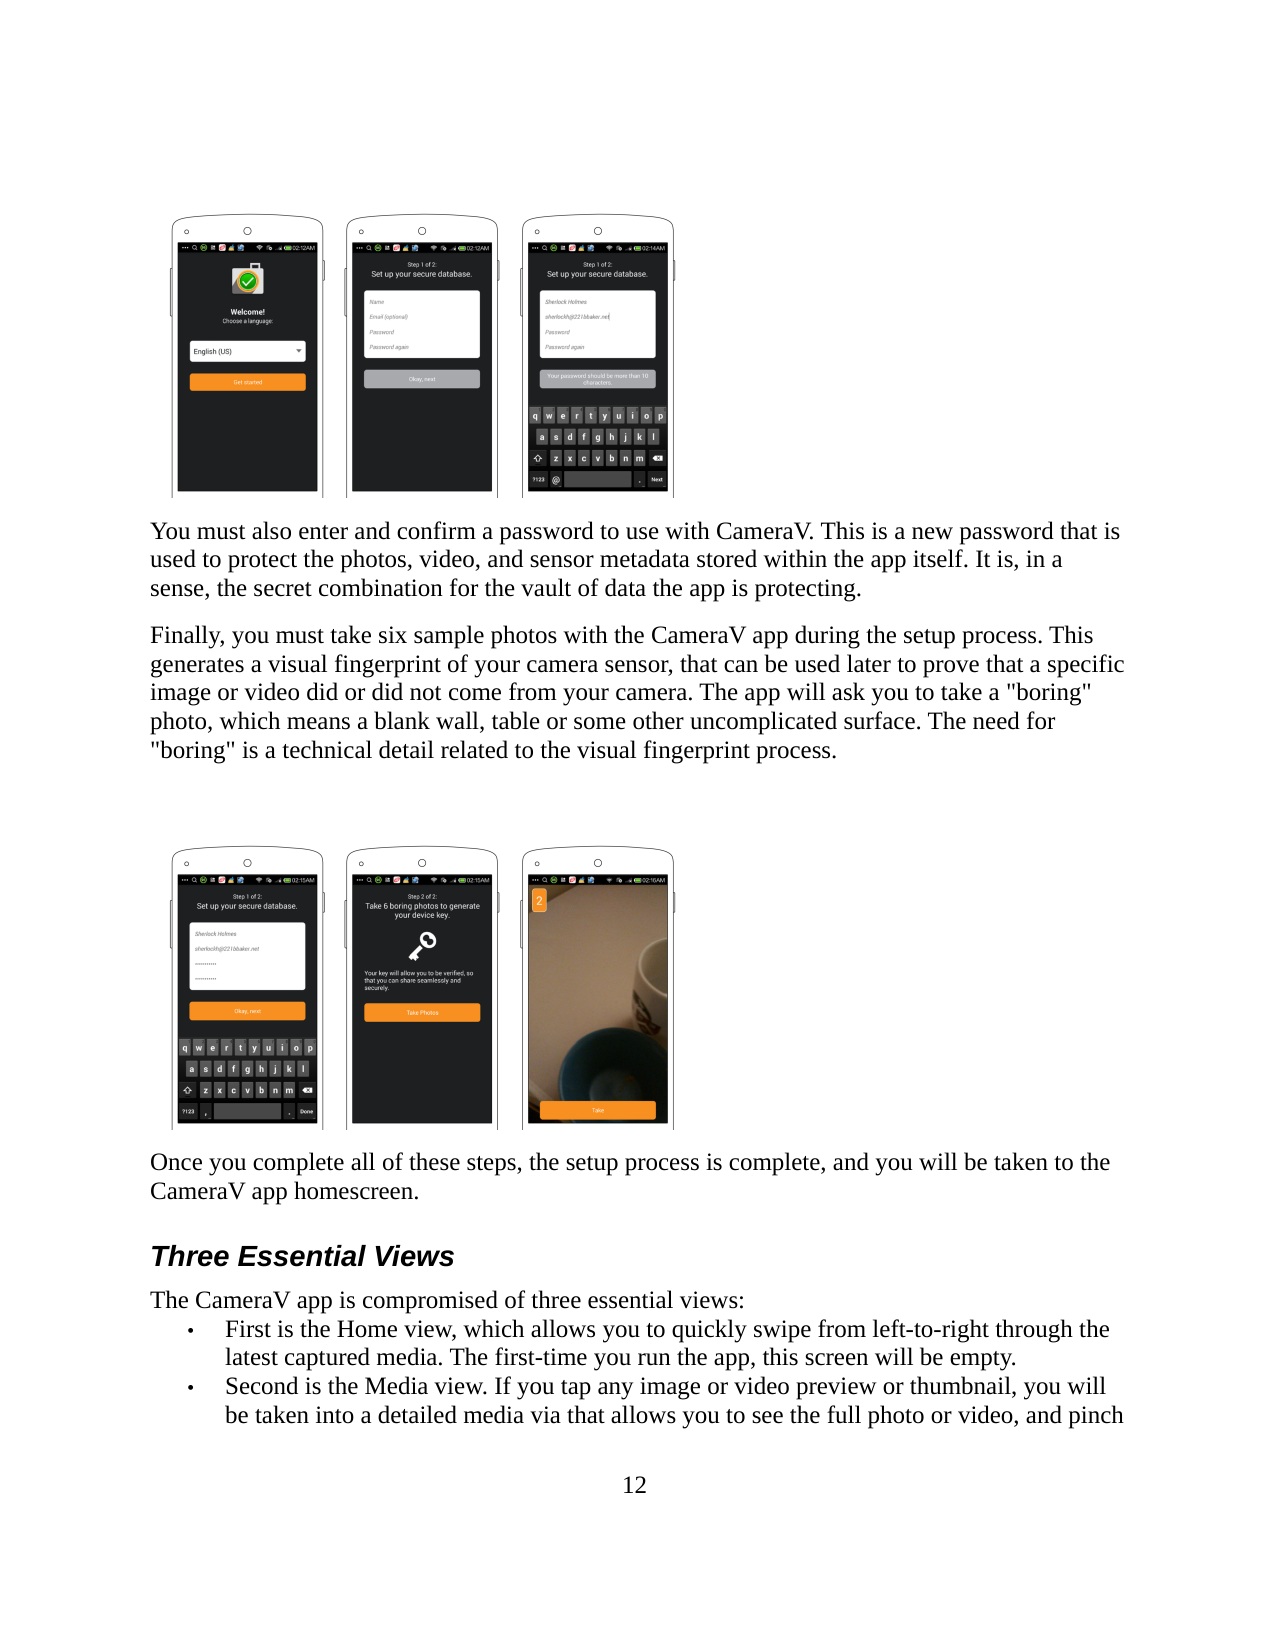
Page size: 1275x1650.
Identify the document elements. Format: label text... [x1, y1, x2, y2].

picture [150, 781, 696, 1130]
list First is the Home view, which allows you to quickly swipe from left-to-right through the latest captured media. The first-time you run the app, this screen will be empty. [187, 1314, 1125, 1371]
picture [150, 150, 696, 498]
subtitle Three Essential Views [150, 1239, 1125, 1272]
text Finally, you must take six sample photos with the CameraV app during the setup process. This generates a visual fingerprint of your camera sensor, that can be used later to prove that a specific image or video did or did not come from your camera. The app will ask you to take a "boring" photo, which means a blank wall, table or some other uncomplicated surface. The need for "boring" is a technical detail related to the visual fingerprint process. [150, 620, 1125, 764]
text The CameraV app is compromised of three essential views: [150, 1285, 1125, 1314]
text You must also enter and confirm a password to use with CameraV. This is a new password that is used to protect the photos, video, and sensor metadata stored within the app itself. It is, in a sense, the secret combination for the vault of data the app is protecting. [150, 516, 1125, 602]
list Second is the Media view. If you tap any image or video preview or thumbnail, you will be taken into a detailed media via that allows you to see the full photo or video, and pinch [187, 1371, 1125, 1429]
text Once you complete all of these steps, the setup process is complete, and you will be taken to the CameraV app homescreen. [150, 1147, 1125, 1205]
